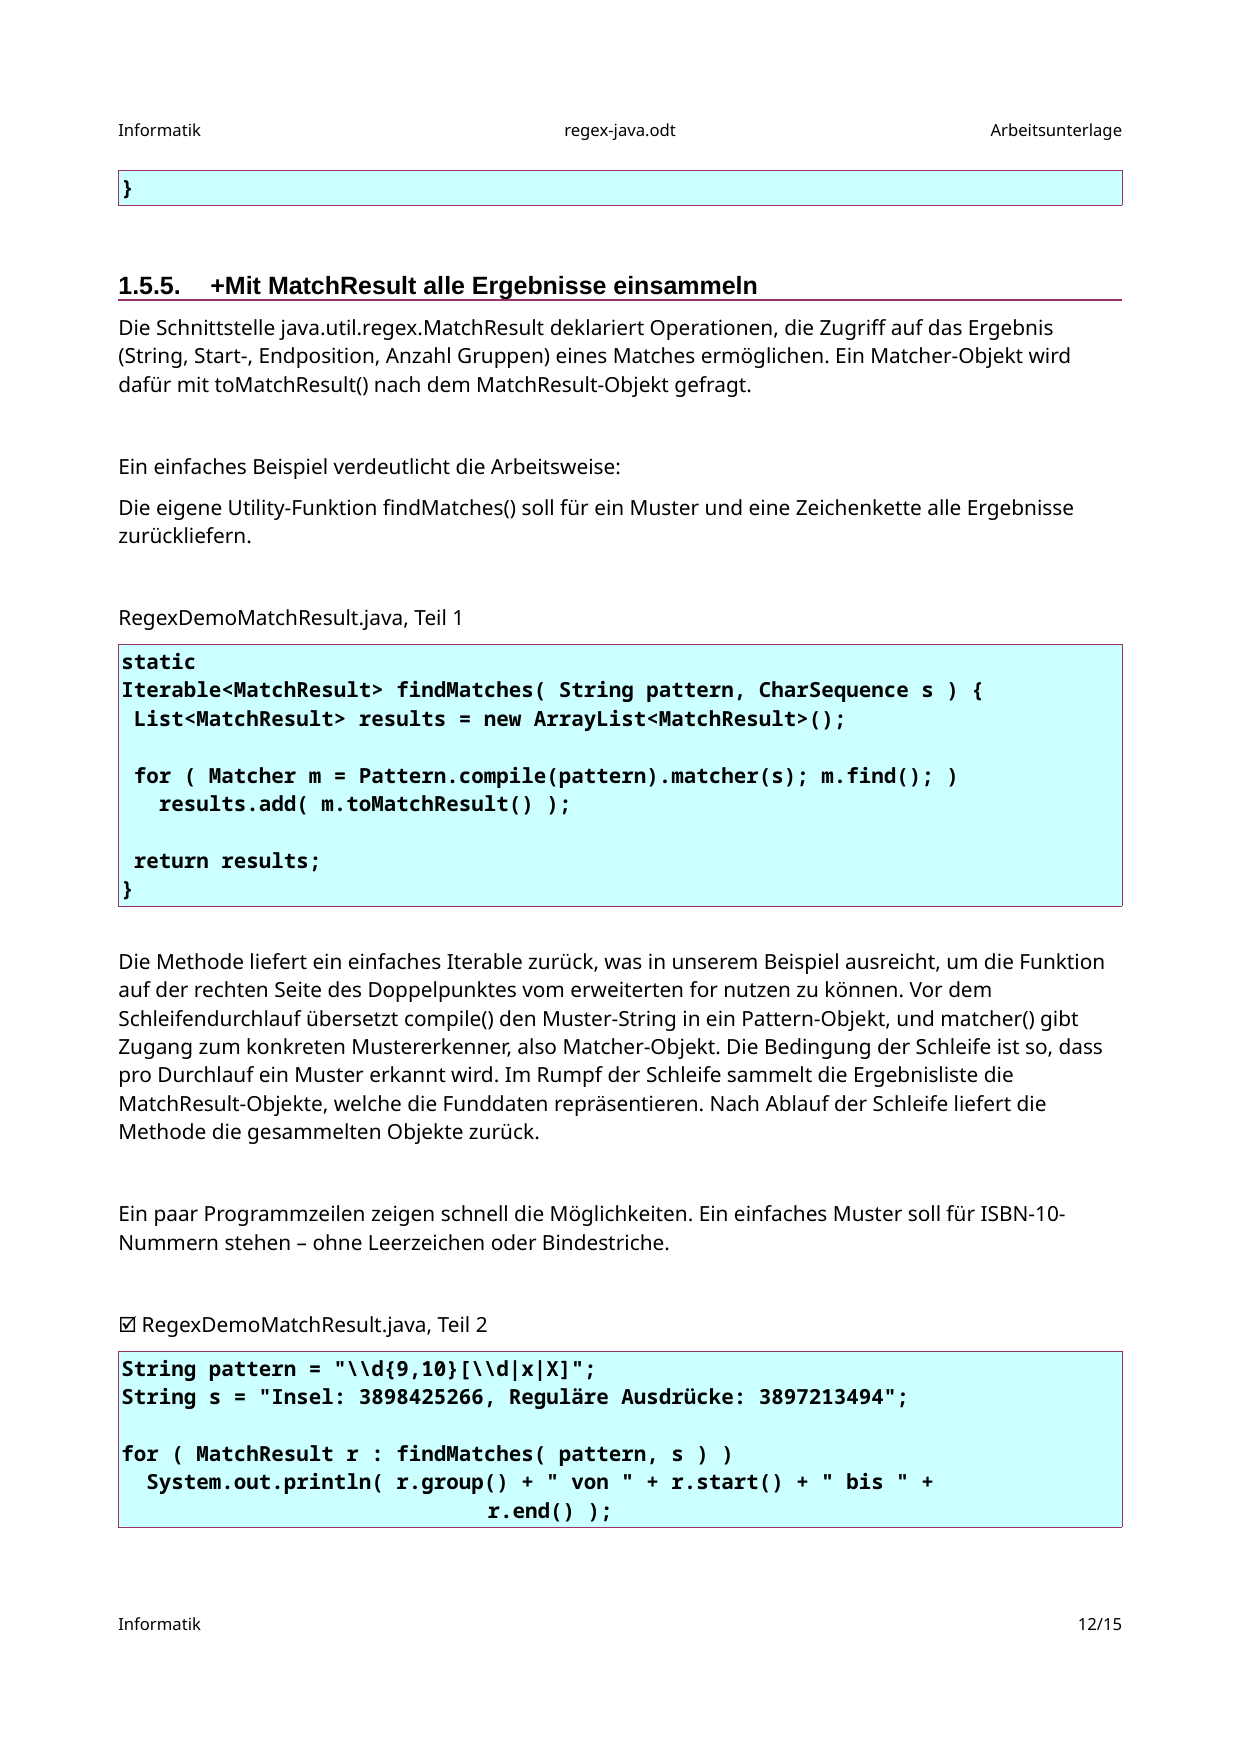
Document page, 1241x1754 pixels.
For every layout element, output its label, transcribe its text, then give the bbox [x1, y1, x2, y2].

text r.end() ); [119, 1493, 1122, 1527]
text Die Methode liefert ein einfaches Iterable zurück, was in unserem Beispiel ausreicht, um die Funktion auf der rechten Seite des Doppelpunktes vom erweiterten for nutzen zu können. Vor dem Schleifendurchlauf übersetzt compile() den Muster-String in ein Pattern-Objekt, und matcher() gibt Zugang zum konkreten Mustererkenner, also Matcher-Objekt. Die Bedingung der Schleife ist so, dass pro Durchlauf ein Muster erkannt wird. Im Rumpf der Schleife sammelt die Ergebnisliste die MatchResult-Objekte, welche die Funddaten repräsentieren. Nach Ablauf der Schleife liefert die Methode die gesammelten Objekte zurück. [118, 947, 1122, 1146]
text results.add( m.toMatchResult() ); [119, 786, 1122, 814]
text System.out.println( r.group() + " von " + r.start() + " bis " + [119, 1464, 1122, 1493]
text Ein paar Programmzeilen zeigen schnell die Möglichkeiten. Ein einfaches Muster soll für ISBN-10-Nummern stehen – ohne Leerzeichen oder Bindestriche. [118, 1199, 1122, 1256]
list RegexDemoMatchResult.java, Teil 2 [118, 1310, 1122, 1338]
text static [119, 645, 1122, 672]
text for ( Matcher m = Pattern.compile(pattern).matcher(s); m.find(); ) [119, 758, 1122, 786]
text Iterable<MatchResult> findMatches( String pattern, CharSequence s ) { [119, 672, 1122, 701]
text } [119, 871, 1122, 906]
text Die Schnittstelle java.util.regex.MatchResult deklariert Operationen, die Zugriff auf das Ergebnis (String, Start-, Endposition, Anzahl Gruppen) eines Matches ermöglichen. Ein Matcher-Objekt wird dafür mit toMatchResult() nach dem MatchResult-Objekt gefragt. [118, 313, 1122, 398]
text for ( MatchResult r : findMatches( pattern, s ) ) [119, 1436, 1122, 1464]
text Ein einfaches Beispiel verdeutlicht die Arbeitsweise: [118, 452, 1122, 480]
text List<MatchResult> results = new ArrayList<MatchResult>(); [119, 701, 1122, 729]
text RegexDemoMatchResult.java, Teil 1 [118, 603, 1122, 631]
text Die eigene Utility-Funktion findMatches() soll für ein Muster und eine Zeichenkette alle Ergebnisse zurückliefern. [118, 493, 1122, 549]
subtitle +Mit MatchResult alle Ergebnisse einsammeln [118, 271, 1122, 299]
text String pattern = "\\d{9,10}[\\d|x|X]"; [119, 1352, 1122, 1379]
text } [119, 171, 1122, 205]
text String s = "Insel: 3898425266, Reguläre Ausdrücke: 3897213494"; [119, 1379, 1122, 1407]
text return results; [119, 843, 1122, 871]
